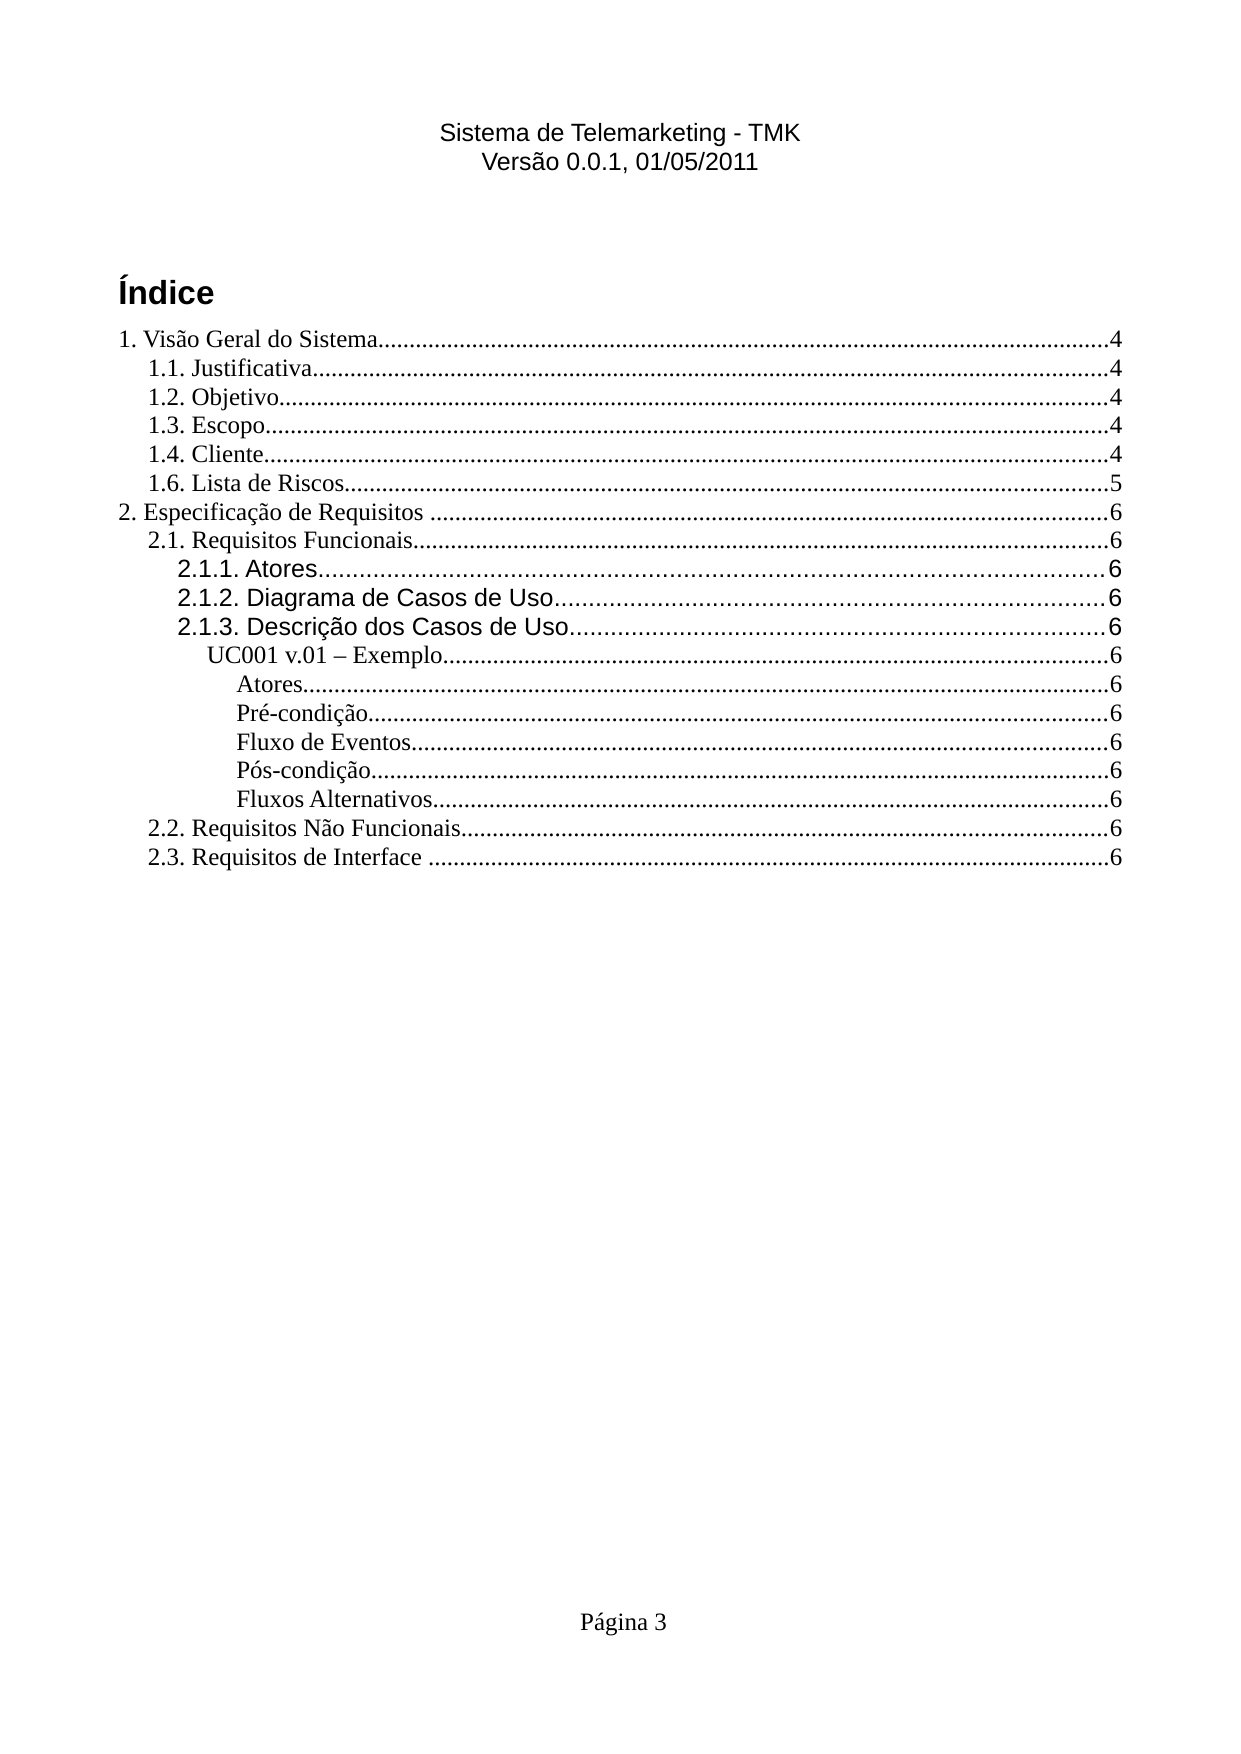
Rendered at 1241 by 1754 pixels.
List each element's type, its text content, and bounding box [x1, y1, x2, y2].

text Fluxos Alternativos 6 [236, 784, 1122, 813]
text 1. Visão Geral do Sistema 4 [118, 324, 1122, 353]
text Pré-condição 6 [236, 698, 1122, 727]
text 2.1. Requisitos Funcionais 6 [148, 525, 1122, 554]
text 1.3. Escopo 4 [148, 410, 1122, 439]
text Atores 6 [236, 669, 1122, 698]
text Fluxo de Eventos 6 [236, 727, 1122, 755]
text 2. Especificação de Requisitos 6 [118, 497, 1122, 525]
subtitle Índice [118, 273, 1122, 312]
text 1.2. Objetivo 4 [148, 382, 1122, 410]
text 2.3. Requisitos de Interface 6 [148, 842, 1122, 870]
text 2.1.2. Diagrama de Casos de Uso 6 [177, 583, 1122, 612]
text 2.2. Requisitos Não Funcionais 6 [148, 813, 1122, 842]
text 2.1.1. Atores 6 [177, 554, 1122, 583]
text Pós-condição 6 [236, 755, 1122, 784]
text 2.1.3. Descrição dos Casos de Uso 6 [177, 612, 1122, 640]
text 1.1. Justificativa 4 [148, 353, 1122, 382]
text UC001 v.01 – Exemplo 6 [207, 640, 1122, 669]
text 1.6. Lista de Riscos 5 [148, 468, 1122, 497]
text 1.4. Cliente 4 [148, 439, 1122, 468]
